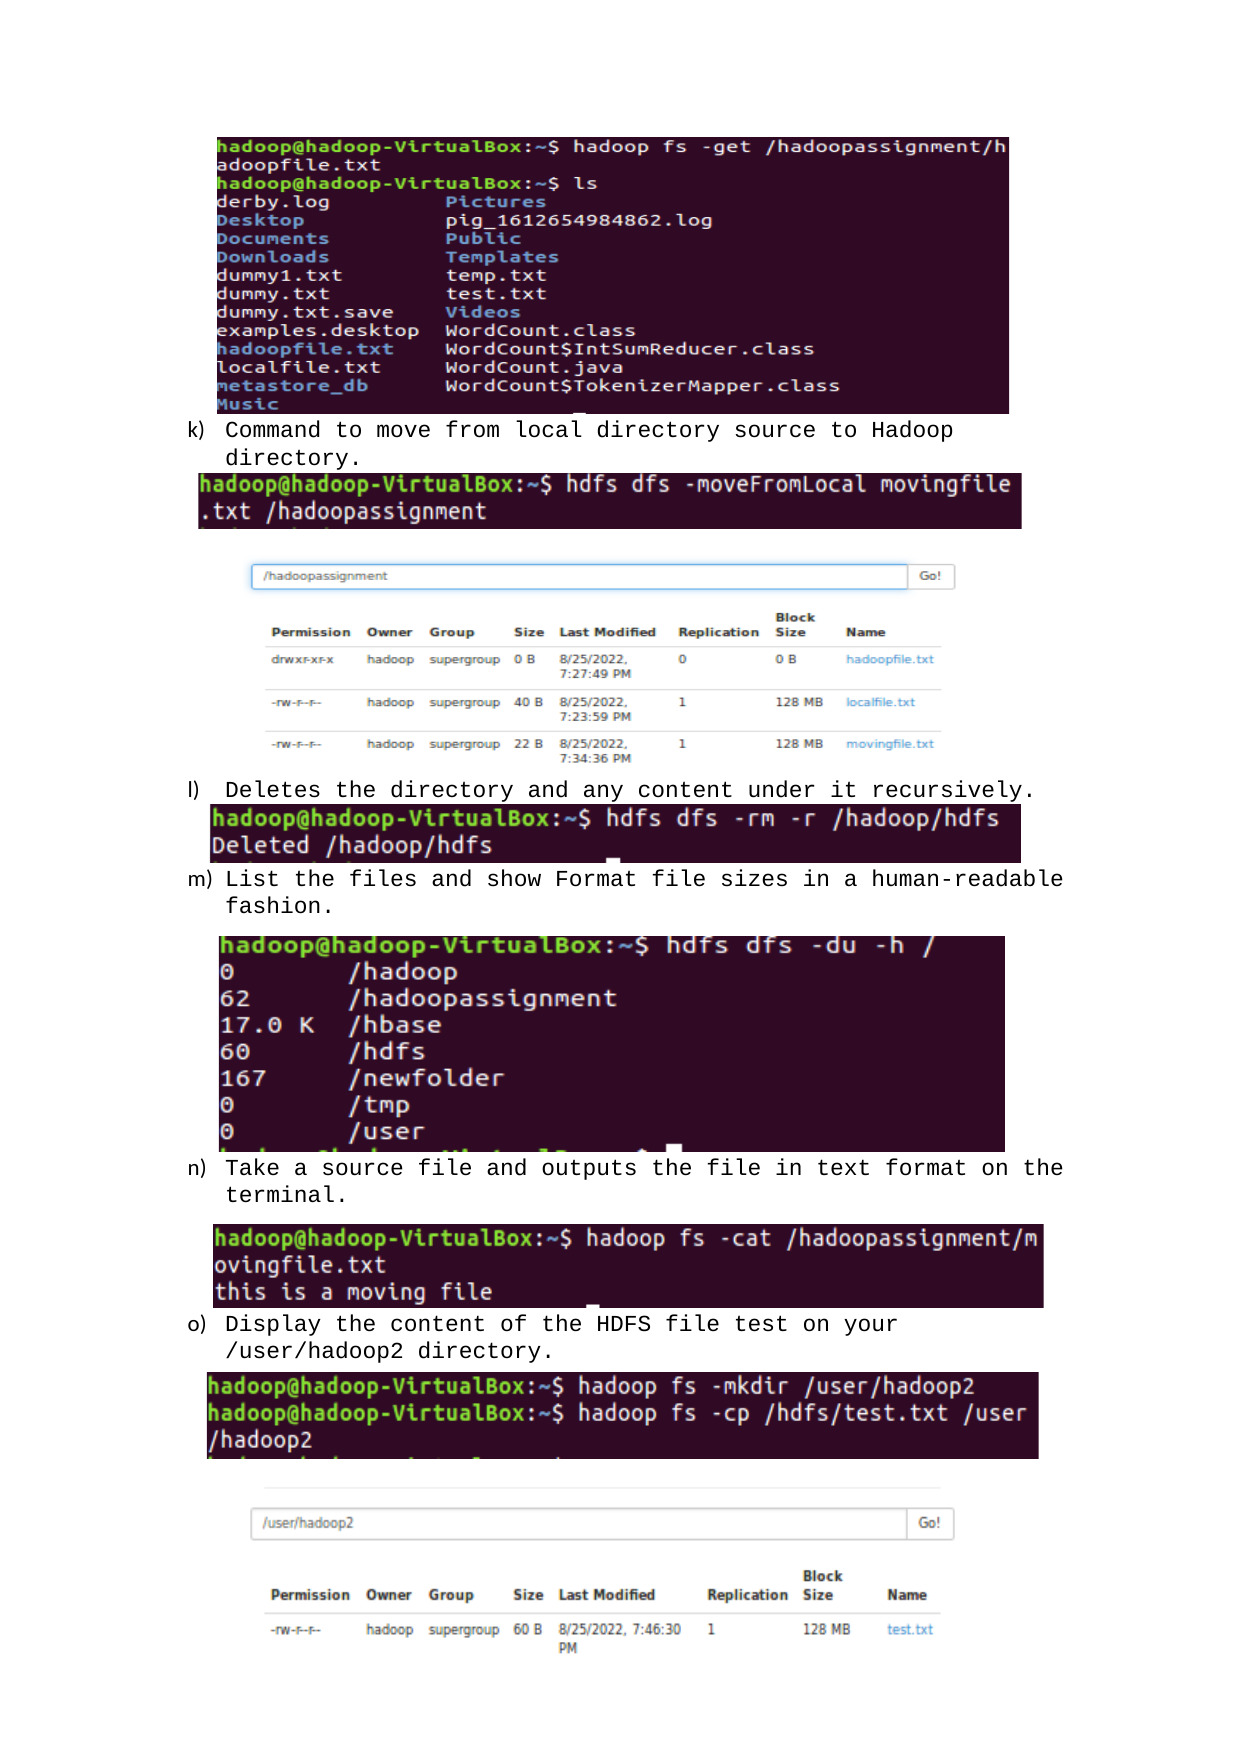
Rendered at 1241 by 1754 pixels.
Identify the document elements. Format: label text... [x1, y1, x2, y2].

list List the files and show Format file sizes in a human-readable fashion. [187, 822, 1090, 920]
list Display the content of the HDFS file test on your /user/hadoop2 directory. [187, 1228, 1090, 1365]
list Take a source file and outputs the file in text format on the terminal. [187, 938, 1090, 1210]
list Deletes the directory and any content under it recursively. [187, 490, 1090, 804]
list Command to move from local directory source to Hadoop directory. [187, 150, 1090, 472]
